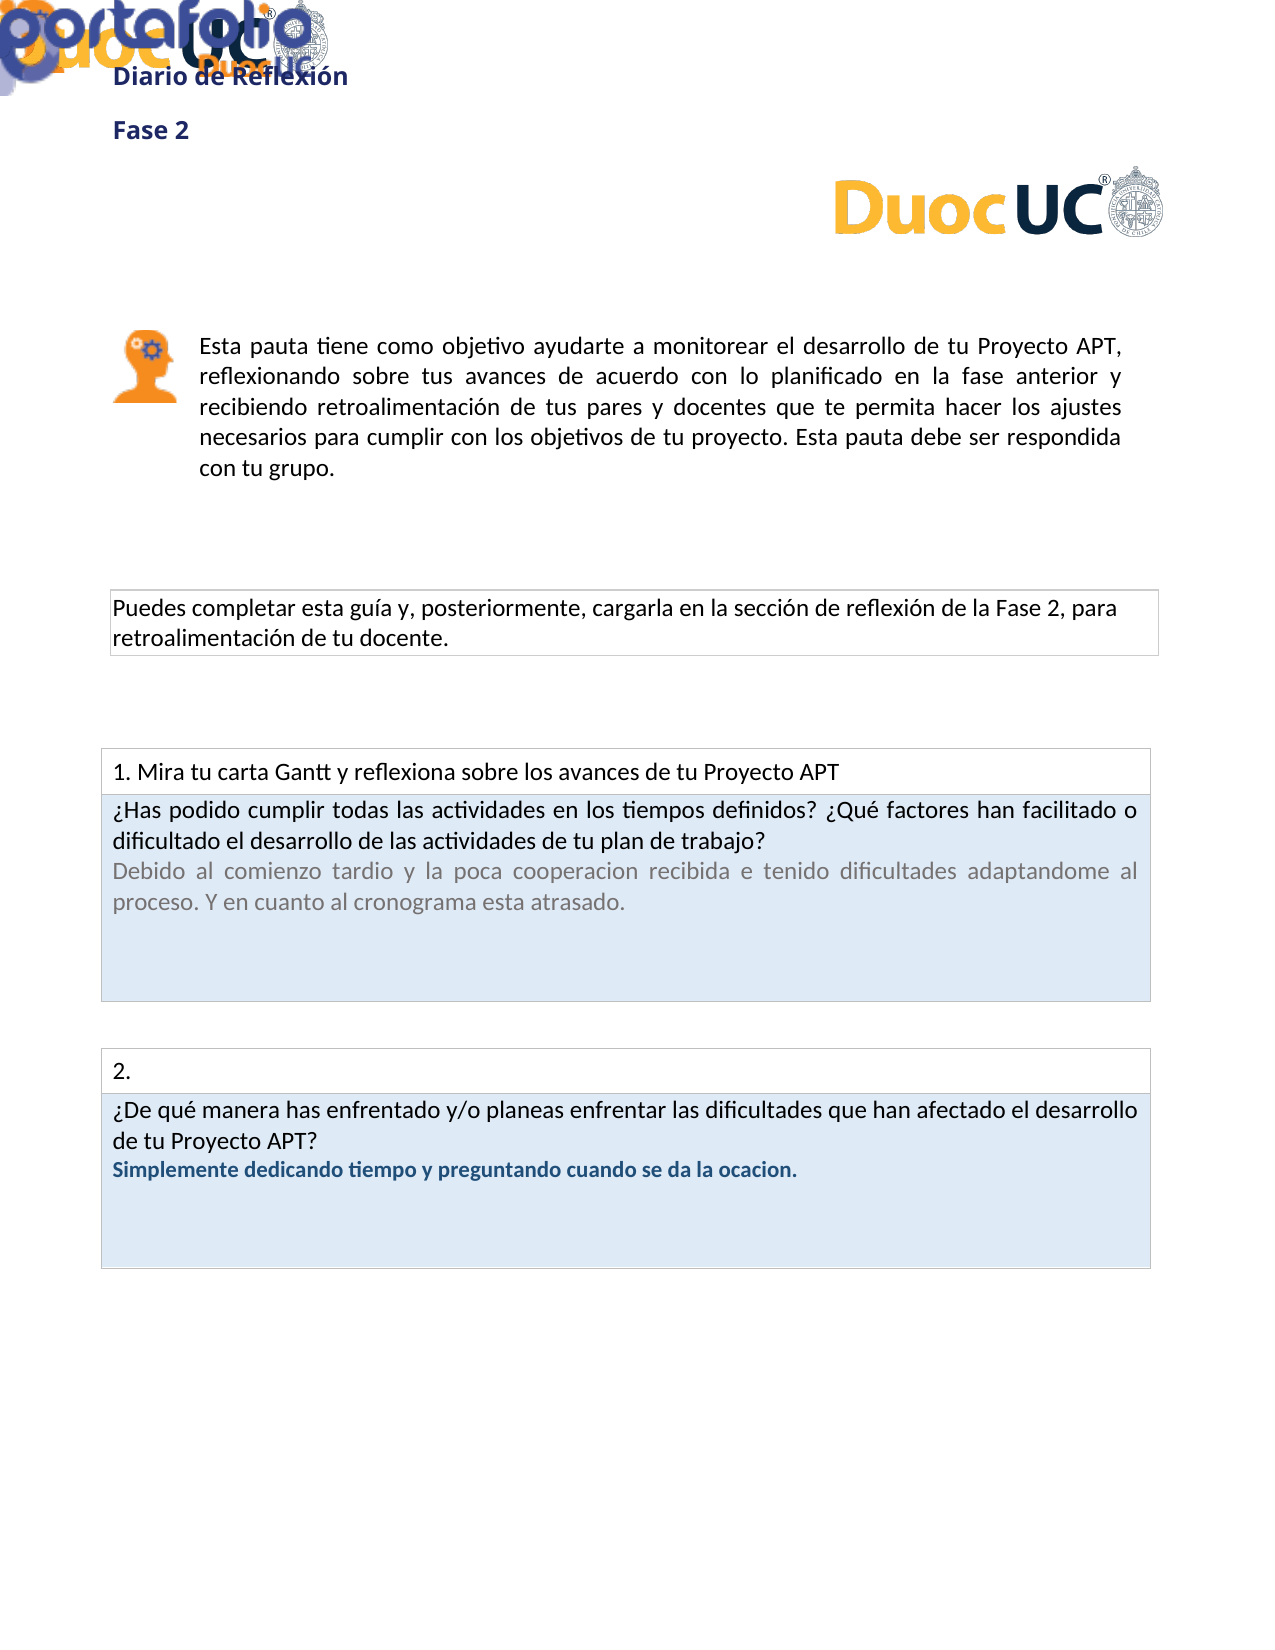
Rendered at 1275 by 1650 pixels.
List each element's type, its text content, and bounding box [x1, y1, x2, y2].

table_header 1. Mira tu carta Gantt y reflexiona sobre los avances de tu Proyecto APT [102, 749, 1150, 793]
picture [145, 19, 164, 38]
table_cell ¿Has podido cumplir todas las actividades en los tiempos definidos? ¿Qué factores han facilitado o dificultado el desarrollo de las actividades de tu plan de trabajo? Debido al comienzo tardio y la poca cooperacion recibida e tenido dificultades adaptandome al proceso. Y en cuanto al cronograma esta atrasado. [102, 795, 1150, 1001]
picture [56, 19, 74, 38]
table_header Esta pauta tiene como objetivo ayudarte a monitorear el desarrollo de tu Proyecto APT, reflexionando sobre tus avances de acuerdo con lo planificado en la fase anterior y recibiendo retroalimentación de tus pares y docentes que te permita hacer los ajustes necesarios para cumplir con los objetivos de tu proyecto. Esta pauta debe ser respondida con tu grupo. [188, 330, 1134, 558]
picture [16, 37, 45, 65]
picture [835, 166, 1163, 237]
table_header [101, 330, 188, 558]
table_header Puedes completar esta guía y, posteriormente, cargarla en la sección de reflexión de la Fase 2, para retroalimentación de tu docente. [111, 591, 1158, 654]
picture [14, 0, 328, 71]
picture [205, 60, 213, 71]
table_header 2. [102, 1049, 1150, 1093]
table_cell ¿De qué manera has enfrentado y/o planeas enfrentar las dificultades que han afectado el desarrollo de tu Proyecto APT? Simplemente dedicando tiempo y preguntando cuando se da la ocacion. [102, 1094, 1150, 1267]
